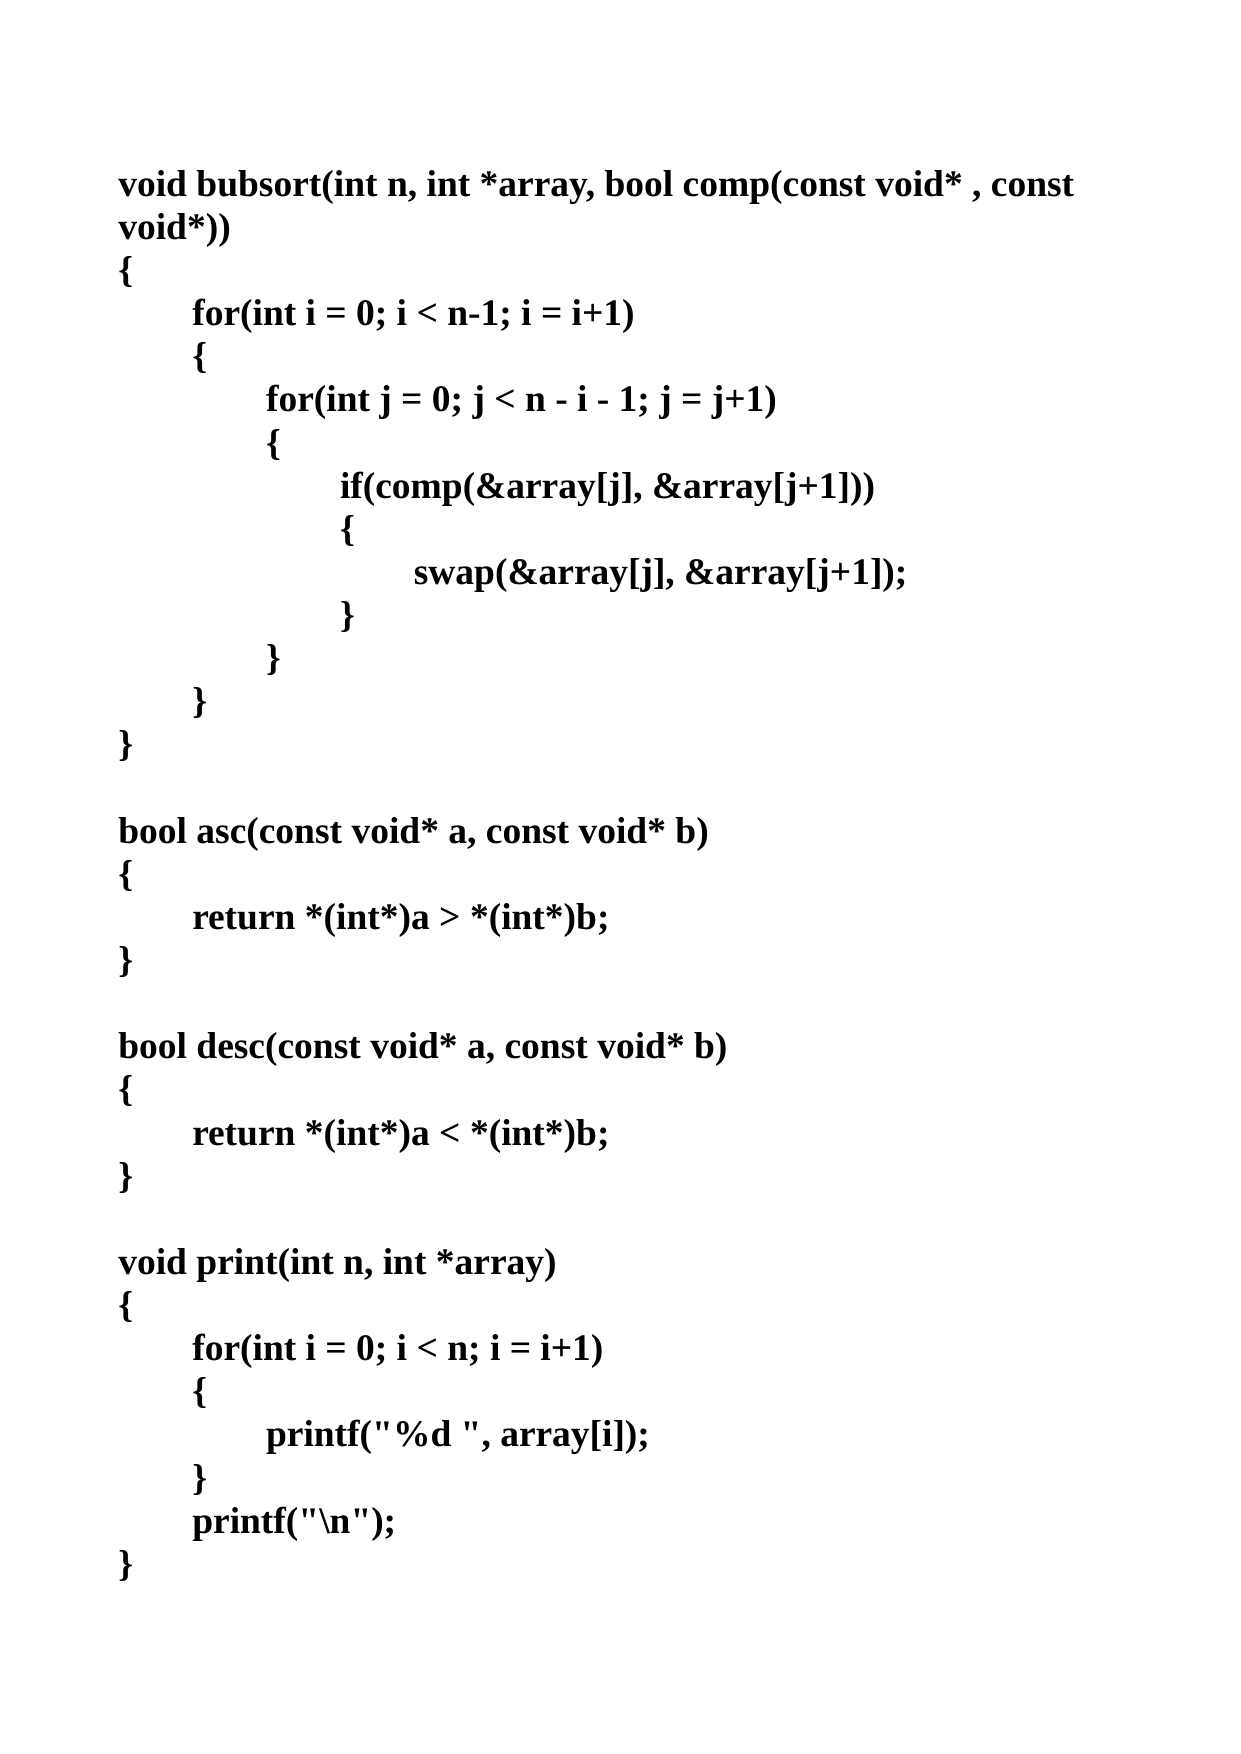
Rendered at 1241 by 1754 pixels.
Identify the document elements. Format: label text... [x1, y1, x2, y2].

text printf("\n"); [118, 1498, 1122, 1541]
text void print(int n, int *array) [118, 1239, 1122, 1282]
text return *(int*)a > *(int*)b; [118, 894, 1122, 937]
text for(int i = 0; i < n-1; i = i+1) [118, 291, 1122, 334]
text } [118, 636, 1122, 679]
text bool asc(const void* a, const void* b) [118, 808, 1122, 851]
text } [118, 1455, 1122, 1498]
text swap(&array[j], &array[j+1]); [118, 549, 1122, 592]
text { [118, 334, 1122, 377]
text { [118, 1369, 1122, 1412]
text { [118, 1282, 1122, 1326]
text } [118, 1153, 1122, 1196]
text } [118, 592, 1122, 636]
text } [118, 1541, 1122, 1584]
text { [118, 420, 1122, 463]
text { [118, 247, 1122, 291]
text return *(int*)a < *(int*)b; [118, 1110, 1122, 1153]
text printf("%d ", array[i]); [118, 1412, 1122, 1455]
text bool desc(const void* a, const void* b) [118, 1024, 1122, 1067]
text } [118, 679, 1122, 722]
text } [118, 722, 1122, 765]
text for(int i = 0; i < n; i = i+1) [118, 1326, 1122, 1369]
text for(int j = 0; j < n - i - 1; j = j+1) [118, 377, 1122, 420]
text void bubsort(int n, int *array, bool comp(const void* , const void*)) [118, 161, 1122, 247]
text { [118, 506, 1122, 549]
text if(comp(&array[j], &array[j+1])) [118, 463, 1122, 506]
text { [118, 851, 1122, 894]
text } [118, 937, 1122, 981]
text { [118, 1067, 1122, 1110]
